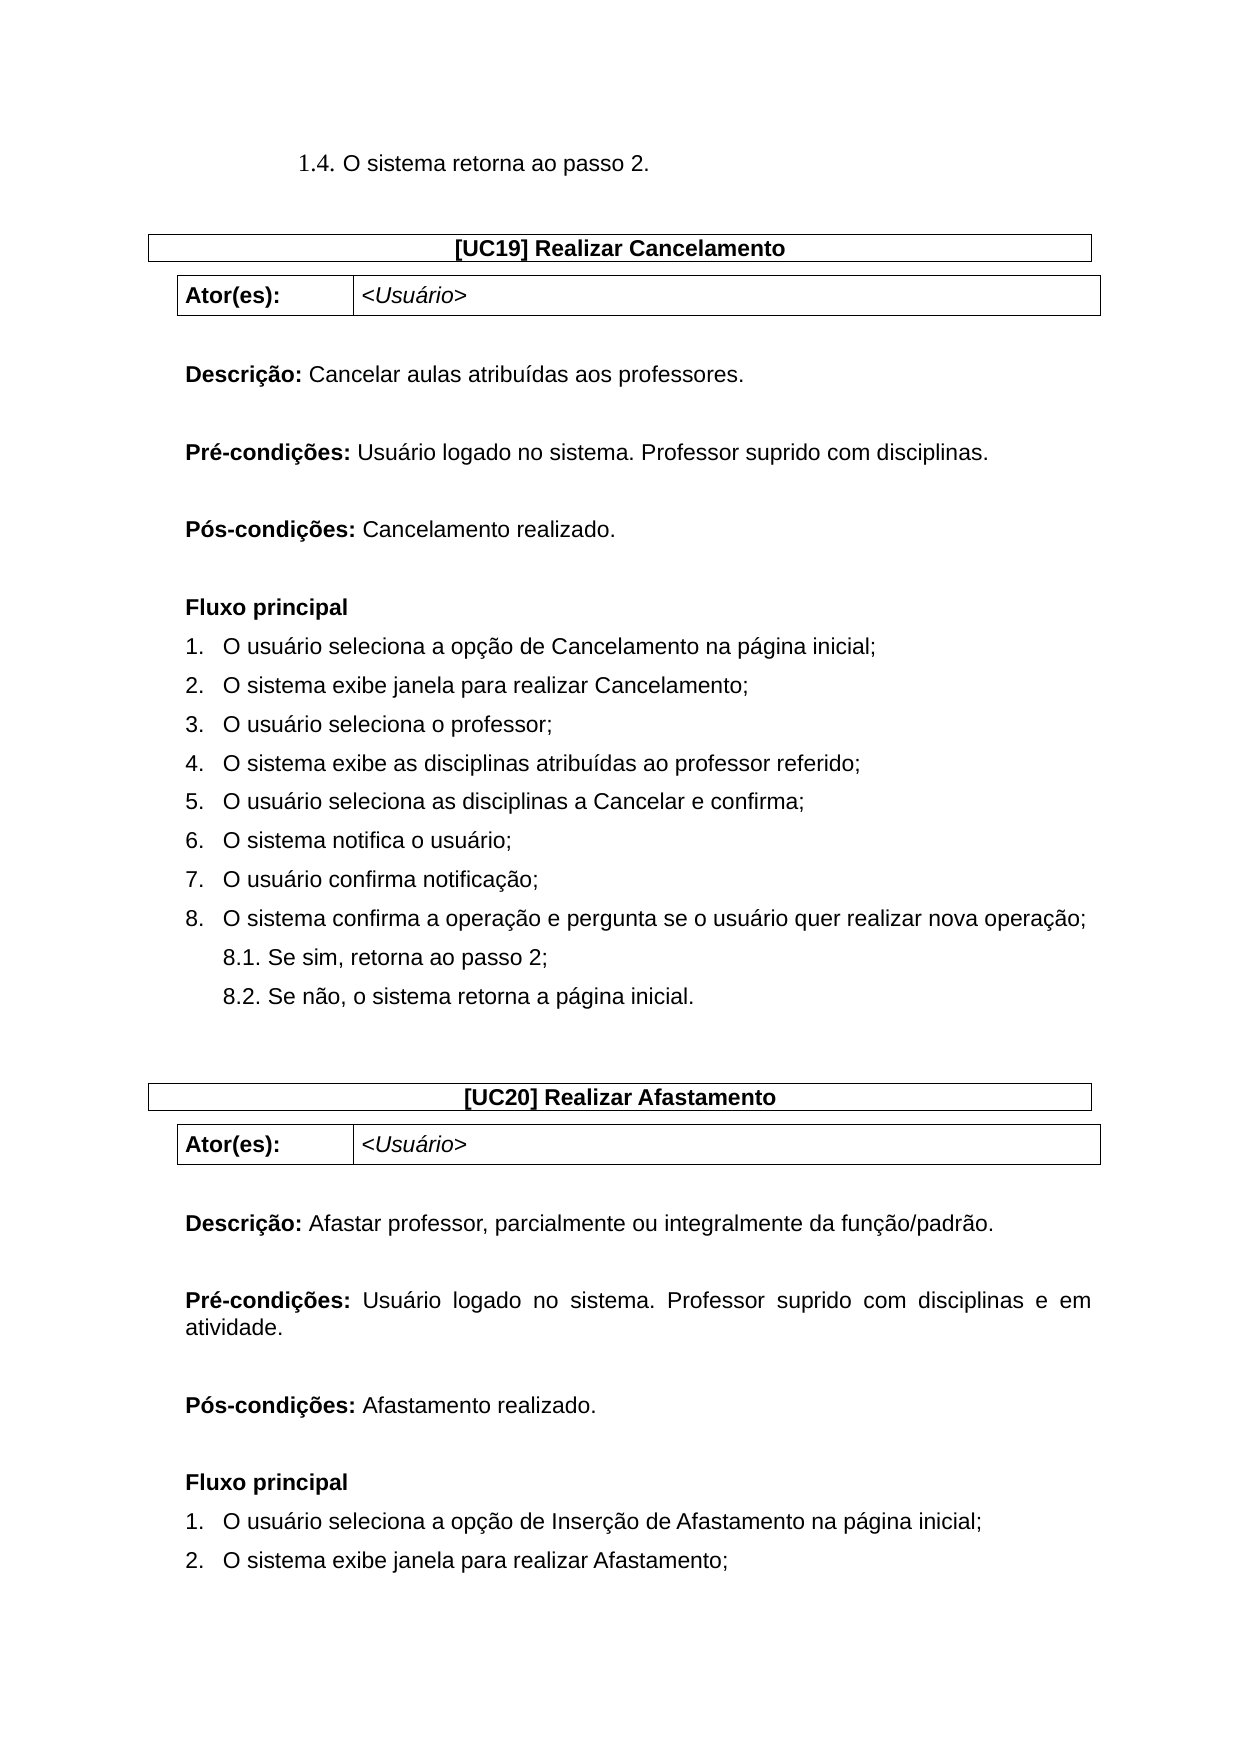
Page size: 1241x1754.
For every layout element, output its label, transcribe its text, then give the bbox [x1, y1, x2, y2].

text Descrição: Cancelar aulas atribuídas aos professores. [185, 361, 1092, 387]
list O sistema retorna ao passo 2. [298, 148, 1092, 176]
list O usuário confirma notificação; [185, 866, 1092, 892]
text Pré-condições: Usuário logado no sistema. Professor suprido com disciplinas e em atividade. [185, 1287, 1092, 1340]
text Pré-condições: Usuário logado no sistema. Professor suprido com disciplinas. [185, 439, 1092, 465]
list O sistema exibe janela para realizar Afastamento; [185, 1547, 1092, 1573]
text [UC19] Realizar Cancelamento [149, 235, 1091, 261]
list O sistema notifica o usuário; [185, 827, 1092, 853]
list O sistema confirma a operação e pergunta se o usuário quer realizar nova operação; [185, 905, 1092, 931]
list O usuário seleciona a opção de Cancelamento na página inicial; [185, 633, 1092, 659]
table_header Ator(es): [178, 1125, 353, 1164]
text [UC20] Realizar Afastamento [149, 1084, 1091, 1110]
list O sistema exibe as disciplinas atribuídas ao professor referido; [185, 749, 1092, 776]
table_header <Usuário> [354, 1125, 1100, 1164]
list Se sim, retorna ao passo 2; [223, 944, 1092, 970]
text Fluxo principal [185, 1469, 1092, 1496]
text Pós-condições: Cancelamento realizado. [185, 516, 1092, 543]
table_header <Usuário> [354, 276, 1100, 315]
list O sistema exibe janela para realizar Cancelamento; [185, 672, 1092, 698]
text Fluxo principal [185, 594, 1092, 620]
list O usuário seleciona o professor; [185, 711, 1092, 737]
list O usuário seleciona as disciplinas a Cancelar e confirma; [185, 788, 1092, 815]
list O usuário seleciona a opção de Inserção de Afastamento na página inicial; [185, 1508, 1092, 1534]
table_header Ator(es): [178, 276, 353, 315]
text Pós-condições: Afastamento realizado. [185, 1392, 1092, 1418]
list Se não, o sistema retorna a página inicial. [223, 983, 1092, 1009]
text Descrição: Afastar professor, parcialmente ou integralmente da função/padrão. [185, 1210, 1092, 1236]
